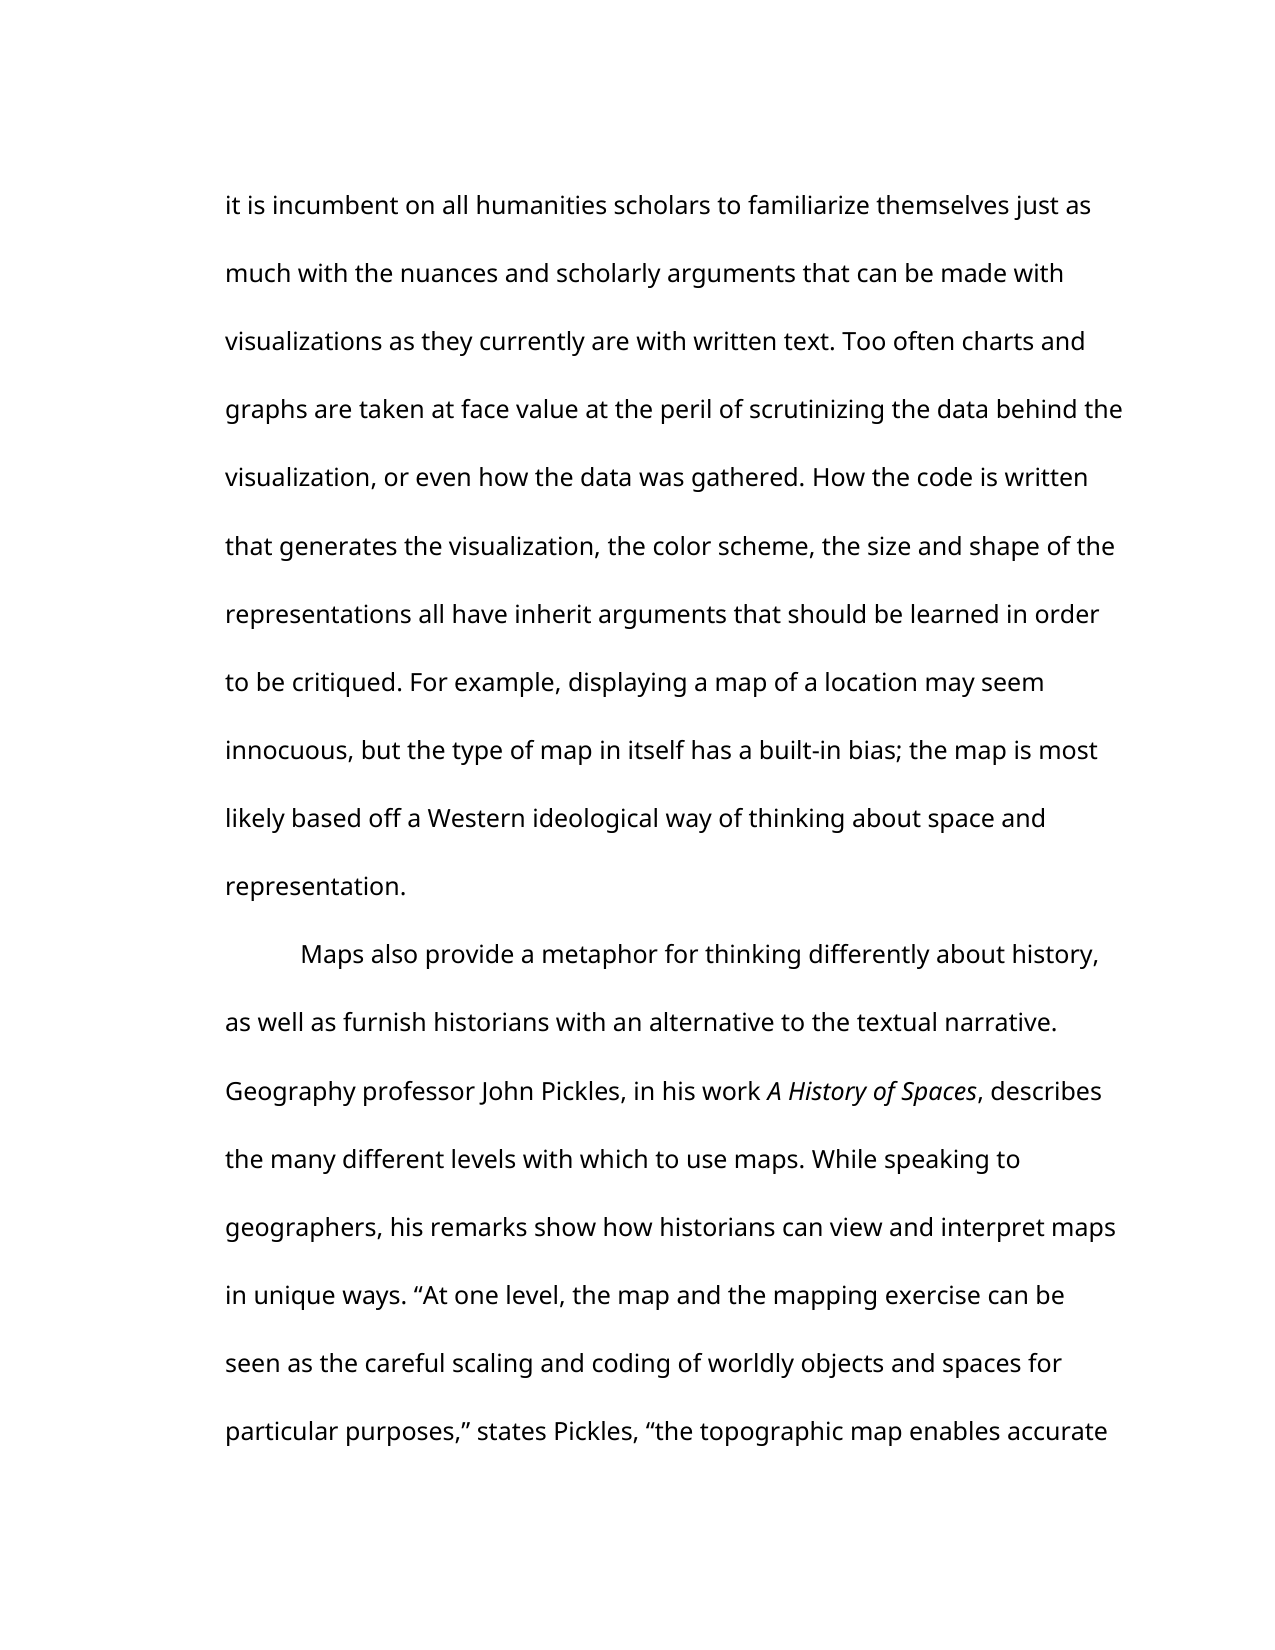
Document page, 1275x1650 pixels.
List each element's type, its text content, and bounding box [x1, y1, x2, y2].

text it is incumbent on all humanities scholars to familiarize themselves just as much with the nuances and scholarly arguments that can be made with visualizations as they currently are with written text. Too often charts and graphs are taken at face value at the peril of scrutinizing the data behind the visualization, or even how the data was gathered. How the code is written that generates the visualization, the color scheme, the size and shape of the representations all have inherit arguments that should be learned in order to be critiqued. For example, displaying a map of a location may seem innocuous, but the type of map in itself has a built-in bias; the map is most likely based off a Western ideological way of thinking about space and representation. [225, 187, 1125, 903]
text Maps also provide a metaphor for thinking differently about history, as well as furnish historians with an alternative to the textual narrative. Geography professor John Pickles, in his work A History of Spaces, describes the many different levels with which to use maps. While speaking to geographers, his remarks show how historians can view and interpret maps in unique ways. “At one level, the map and the mapping exercise can be seen as the careful scaling and coding of worldly objects and spaces for particular purposes,” states Pickles, “the topographic map enables accurate [225, 937, 1125, 1448]
